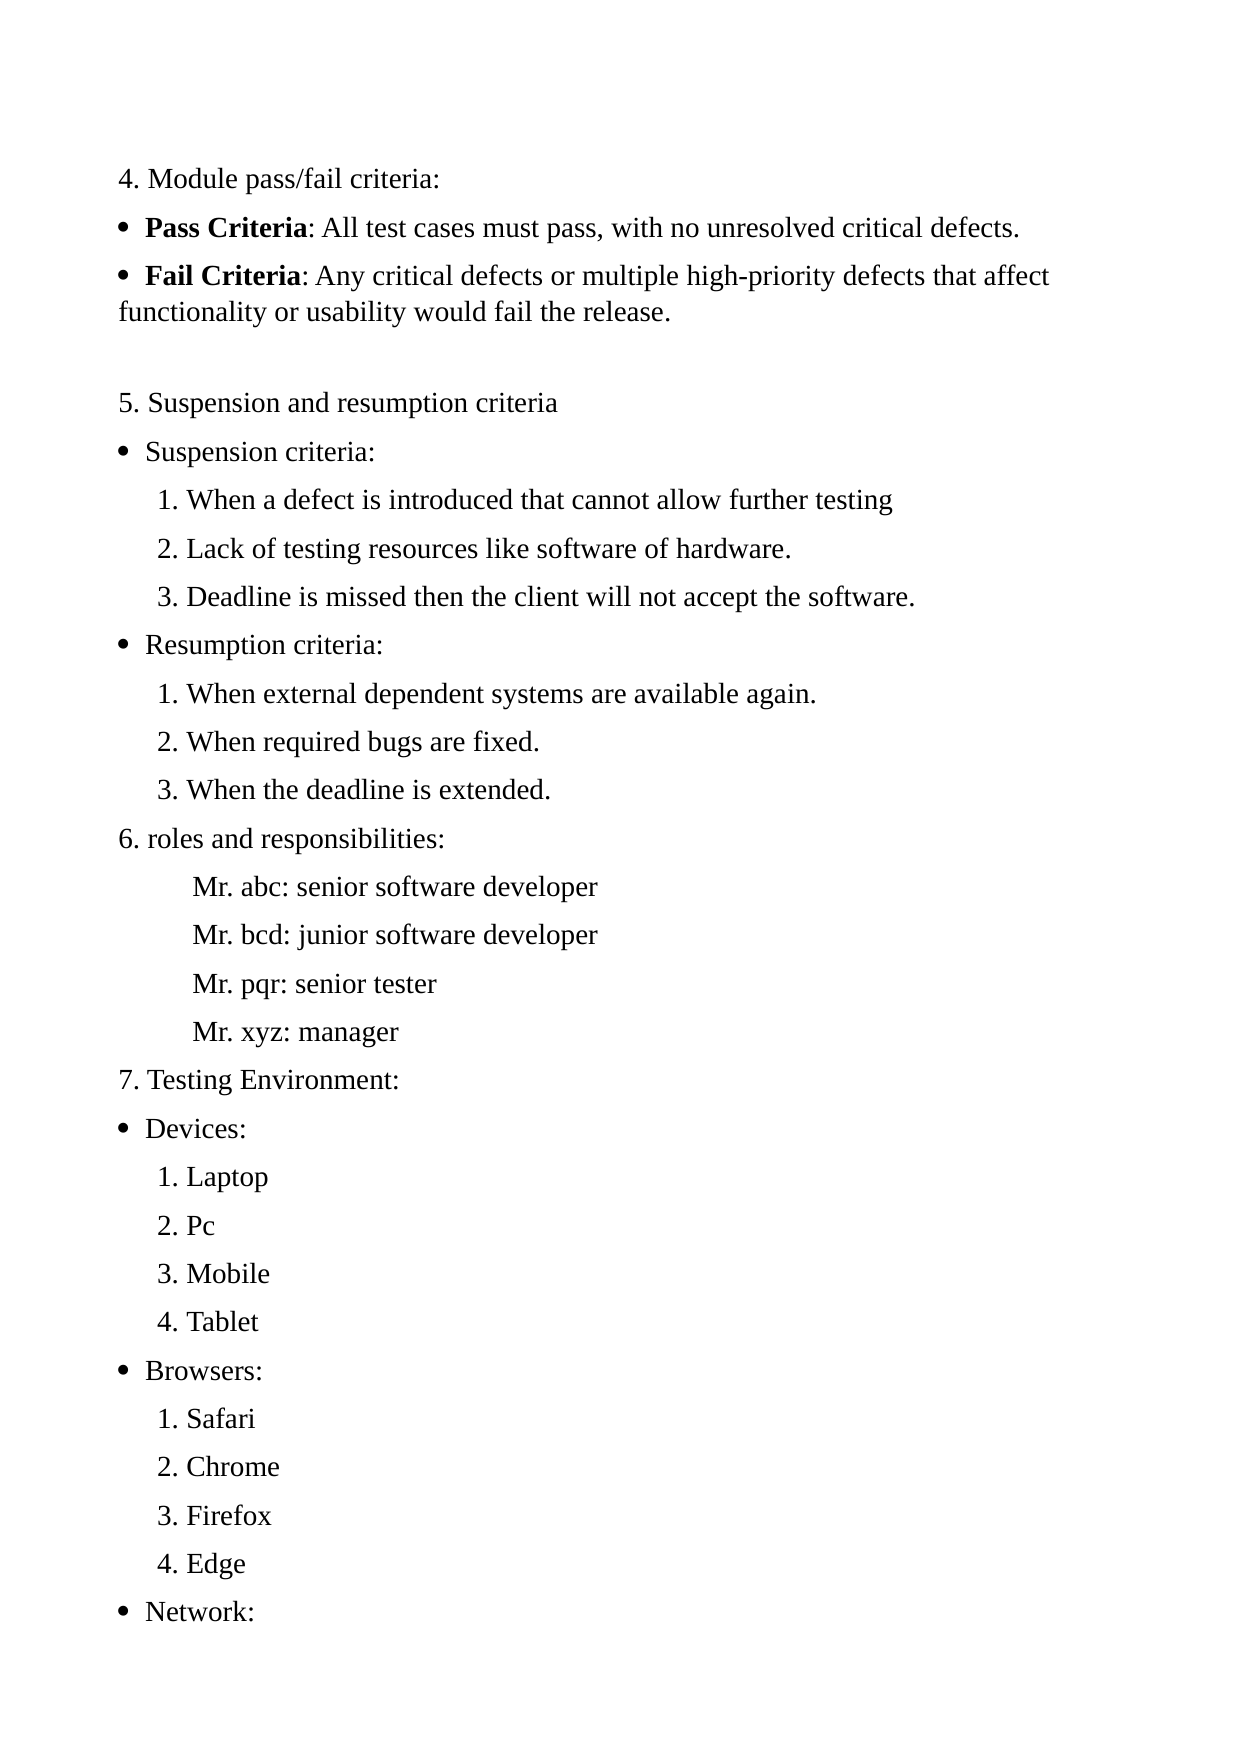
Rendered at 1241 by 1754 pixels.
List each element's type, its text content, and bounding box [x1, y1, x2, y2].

text 1. When external dependent systems are available again. [157, 676, 1122, 709]
text 3. When the deadline is extended. [157, 772, 1122, 806]
text 1. When a defect is introduced that cannot allow further testing [157, 482, 1122, 516]
text 4. Edge [157, 1546, 1122, 1579]
text 1. Laptop [157, 1159, 1122, 1193]
text 5. Suspension and resumption criteria [118, 386, 1122, 419]
text 2. Chrome [157, 1449, 1122, 1483]
text Mr. pqr: senior tester [118, 966, 1122, 999]
text · Devices: [118, 1111, 1122, 1144]
text Mr. abc: senior software developer [118, 869, 1122, 903]
text · Suspension criteria: [118, 434, 1122, 468]
text Mr. bcd: junior software developer [118, 917, 1122, 951]
text 6. roles and responsibilities: [118, 821, 1122, 854]
text 7. Testing Environment: [118, 1062, 1122, 1096]
text 1. Safari [157, 1401, 1122, 1434]
text · Pass Criteria: All test cases must pass, with no unresolved critical defects. [118, 210, 1122, 243]
text 2. When required bugs are fixed. [157, 724, 1122, 758]
text 3. Firefox [157, 1498, 1122, 1531]
text 4. Module pass/fail criteria: [118, 161, 1122, 195]
text 4. Tablet [157, 1304, 1122, 1338]
text Mr. xyz: manager [118, 1014, 1122, 1048]
text · Browsers: [118, 1353, 1122, 1386]
text · Fail Criteria: Any critical defects or multiple high-priority defects that affect functionality or usability would fail the release. [118, 258, 1122, 328]
text 2. Pc [157, 1208, 1122, 1241]
text 2. Lack of testing resources like software of hardware. [157, 531, 1122, 564]
text · Network: [118, 1594, 1122, 1628]
text 3. Mobile [157, 1256, 1122, 1289]
text 3. Deadline is missed then the client will not accept the software. [157, 579, 1122, 613]
text · Resumption criteria: [118, 627, 1122, 661]
